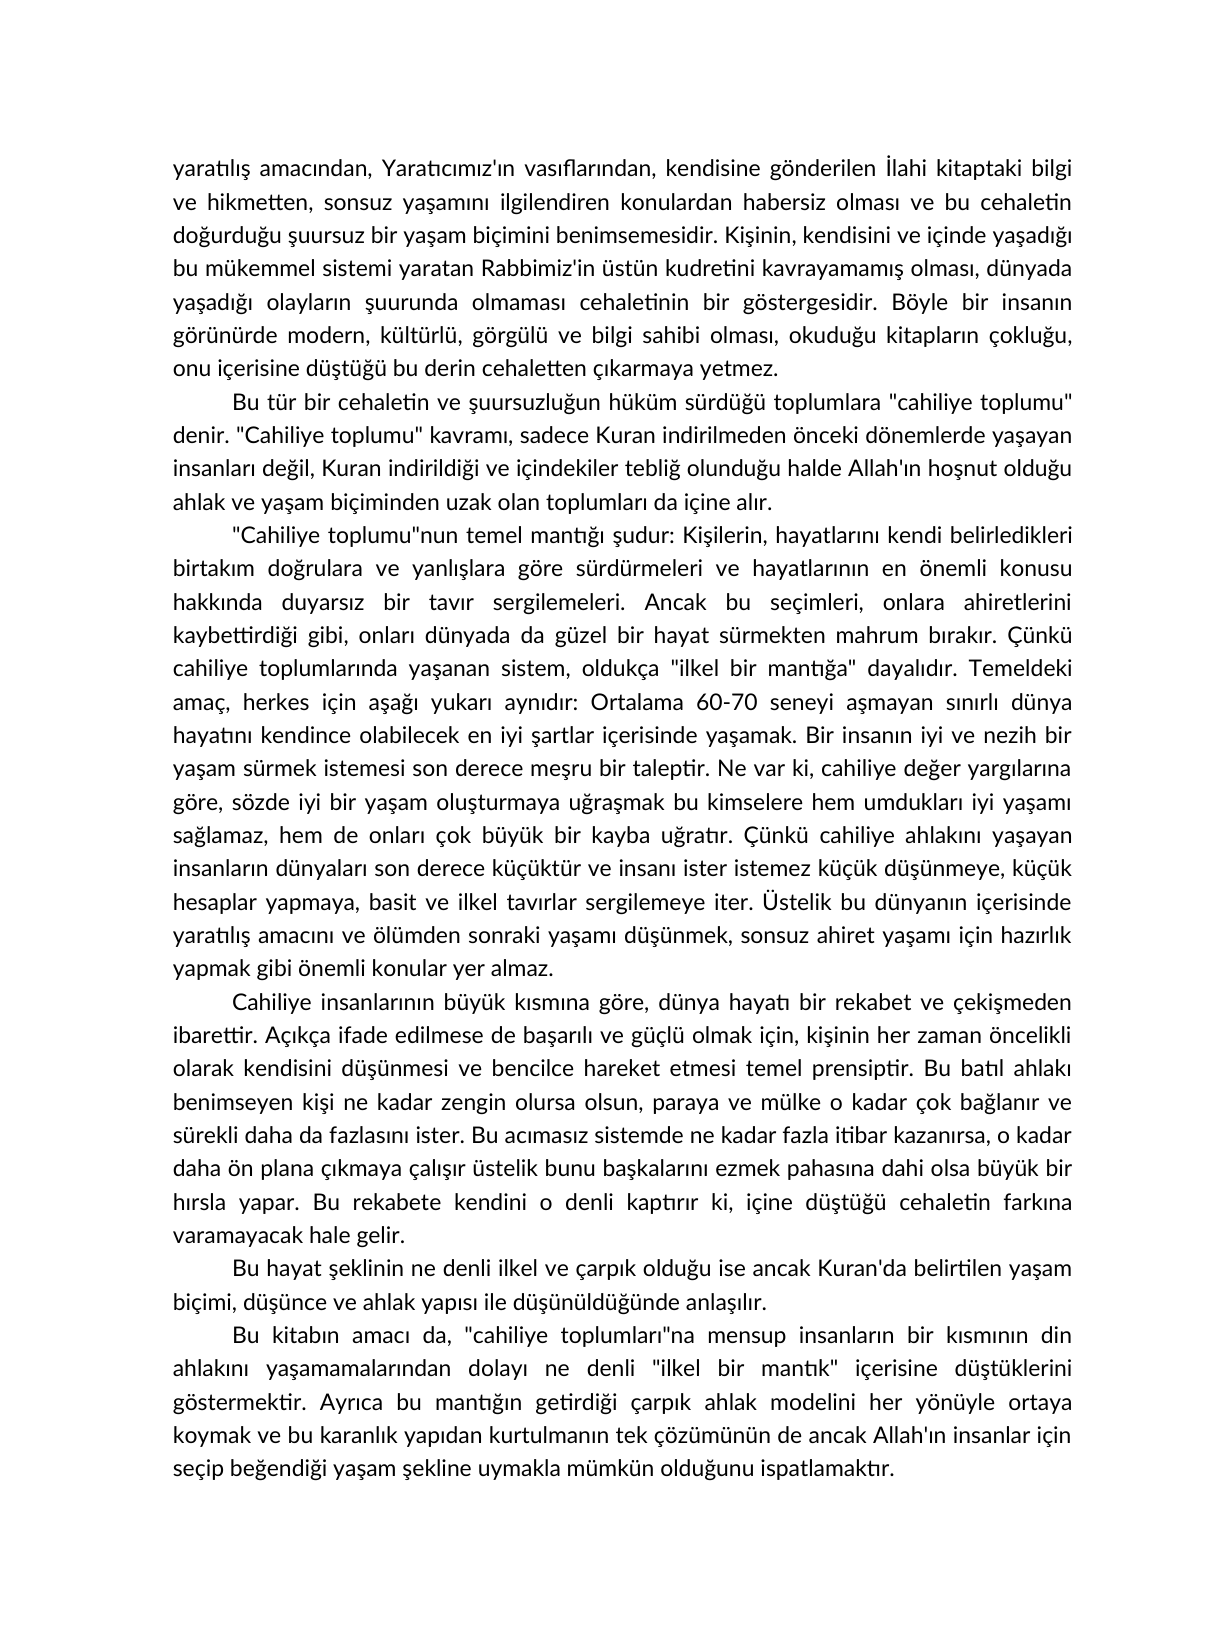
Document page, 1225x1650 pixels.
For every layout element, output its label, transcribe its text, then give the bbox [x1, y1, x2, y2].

text yaratılış amacından, Yaratıcımız'ın vasıflarından, kendisine gönderilen İlahi kitaptaki bilgi ve hikmetten, sonsuz yaşamını ilgilendiren konulardan habersiz olması ve bu cehaletin doğurduğu şuursuz bir yaşam biçimini benimsemesidir. Kişinin, kendisini ve içinde yaşadığı bu mükemmel sistemi yaratan Rabbimiz'in üstün kudretini kavrayamamış olması, dünyada yaşadığı olayların şuurunda olmaması cehaletinin bir göstergesidir. Böyle bir insanın görünürde modern, kültürlü, görgülü ve bilgi sahibi olması, okuduğu kitapların çokluğu, onu içerisine düştüğü bu derin cehaletten çıkarmaya yetmez. [173, 150, 1073, 383]
text Cahiliye insanlarının büyük kısmına göre, dünya hayatı bir rekabet ve çekişmeden ibarettir. Açıkça ifade edilmese de başarılı ve güçlü olmak için, kişinin her zaman öncelikli olarak kendisini düşünmesi ve bencilce hareket etmesi temel prensiptir. Bu batıl ahlakı benimseyen kişi ne kadar zengin olursa olsun, paraya ve mülke o kadar çok bağlanır ve sürekli daha da fazlasını ister. Bu acımasız sistemde ne kadar fazla itibar kazanırsa, o kadar daha ön plana çıkmaya çalışır üstelik bunu başkalarını ezmek pahasına dahi olsa büyük bir hırsla yapar. Bu rekabete kendini o denli kaptırır ki, içine düştüğü cehaletin farkına varamayacak hale gelir. [173, 983, 1073, 1250]
text Bu tür bir cehaletin ve şuursuzluğun hüküm sürdüğü toplumlara "cahiliye toplumu" denir. "Cahiliye toplumu" kavramı, sadece Kuran indirilmeden önceki dönemlerde yaşayan insanları değil, Kuran indirildiği ve içindekiler tebliğ olunduğu halde Allah'ın hoşnut olduğu ahlak ve yaşam biçiminden uzak olan toplumları da içine alır. [173, 383, 1073, 517]
text Bu kitabın amacı da, "cahiliye toplumları"na mensup insanların bir kısmının din ahlakını yaşamamalarından dolayı ne denli "ilkel bir mantık" içerisine düştüklerini göstermektir. Ayrıca bu mantığın getirdiği çarpık ahlak modelini her yönüyle ortaya koymak ve bu karanlık yapıdan kurtulmanın tek çözümünün de ancak Allah'ın insanlar için seçip beğendiği yaşam şekline uymakla mümkün olduğunu ispatlamaktır. [173, 1317, 1073, 1483]
text Bu hayat şeklinin ne denli ilkel ve çarpık olduğu ise ancak Kuran'da belirtilen yaşam biçimi, düşünce ve ahlak yapısı ile düşünüldüğünde anlaşılır. [173, 1250, 1073, 1317]
text "Cahiliye toplumu"nun temel mantığı şudur: Kişilerin, hayatlarını kendi belirledikleri birtakım doğrulara ve yanlışlara göre sürdürmeleri ve hayatlarının en önemli konusu hakkında duyarsız bir tavır sergilemeleri. Ancak bu seçimleri, onlara ahiretlerini kaybettirdiği gibi, onları dünyada da güzel bir hayat sürmekten mahrum bırakır. Çünkü cahiliye toplumlarında yaşanan sistem, oldukça "ilkel bir mantığa" dayalıdır. Temeldeki amaç, herkes için aşağı yukarı aynıdır: Ortalama 60-70 seneyi aşmayan sınırlı dünya hayatını kendince olabilecek en iyi şartlar içerisinde yaşamak. Bir insanın iyi ve nezih bir yaşam sürmek istemesi son derece meşru bir taleptir. Ne var ki, cahiliye değer yargılarına göre, sözde iyi bir yaşam oluşturmaya uğraşmak bu kimselere hem umdukları iyi yaşamı sağlamaz, hem de onları çok büyük bir kayba uğratır. Çünkü cahiliye ahlakını yaşayan insanların dünyaları son derece küçüktür ve insanı ister istemez küçük düşünmeye, küçük hesaplar yapmaya, basit ve ilkel tavırlar sergilemeye iter. Üstelik bu dünyanın içerisinde yaratılış amacını ve ölümden sonraki yaşamı düşünmek, sonsuz ahiret yaşamı için hazırlık yapmak gibi önemli konular yer almaz. [173, 517, 1073, 983]
